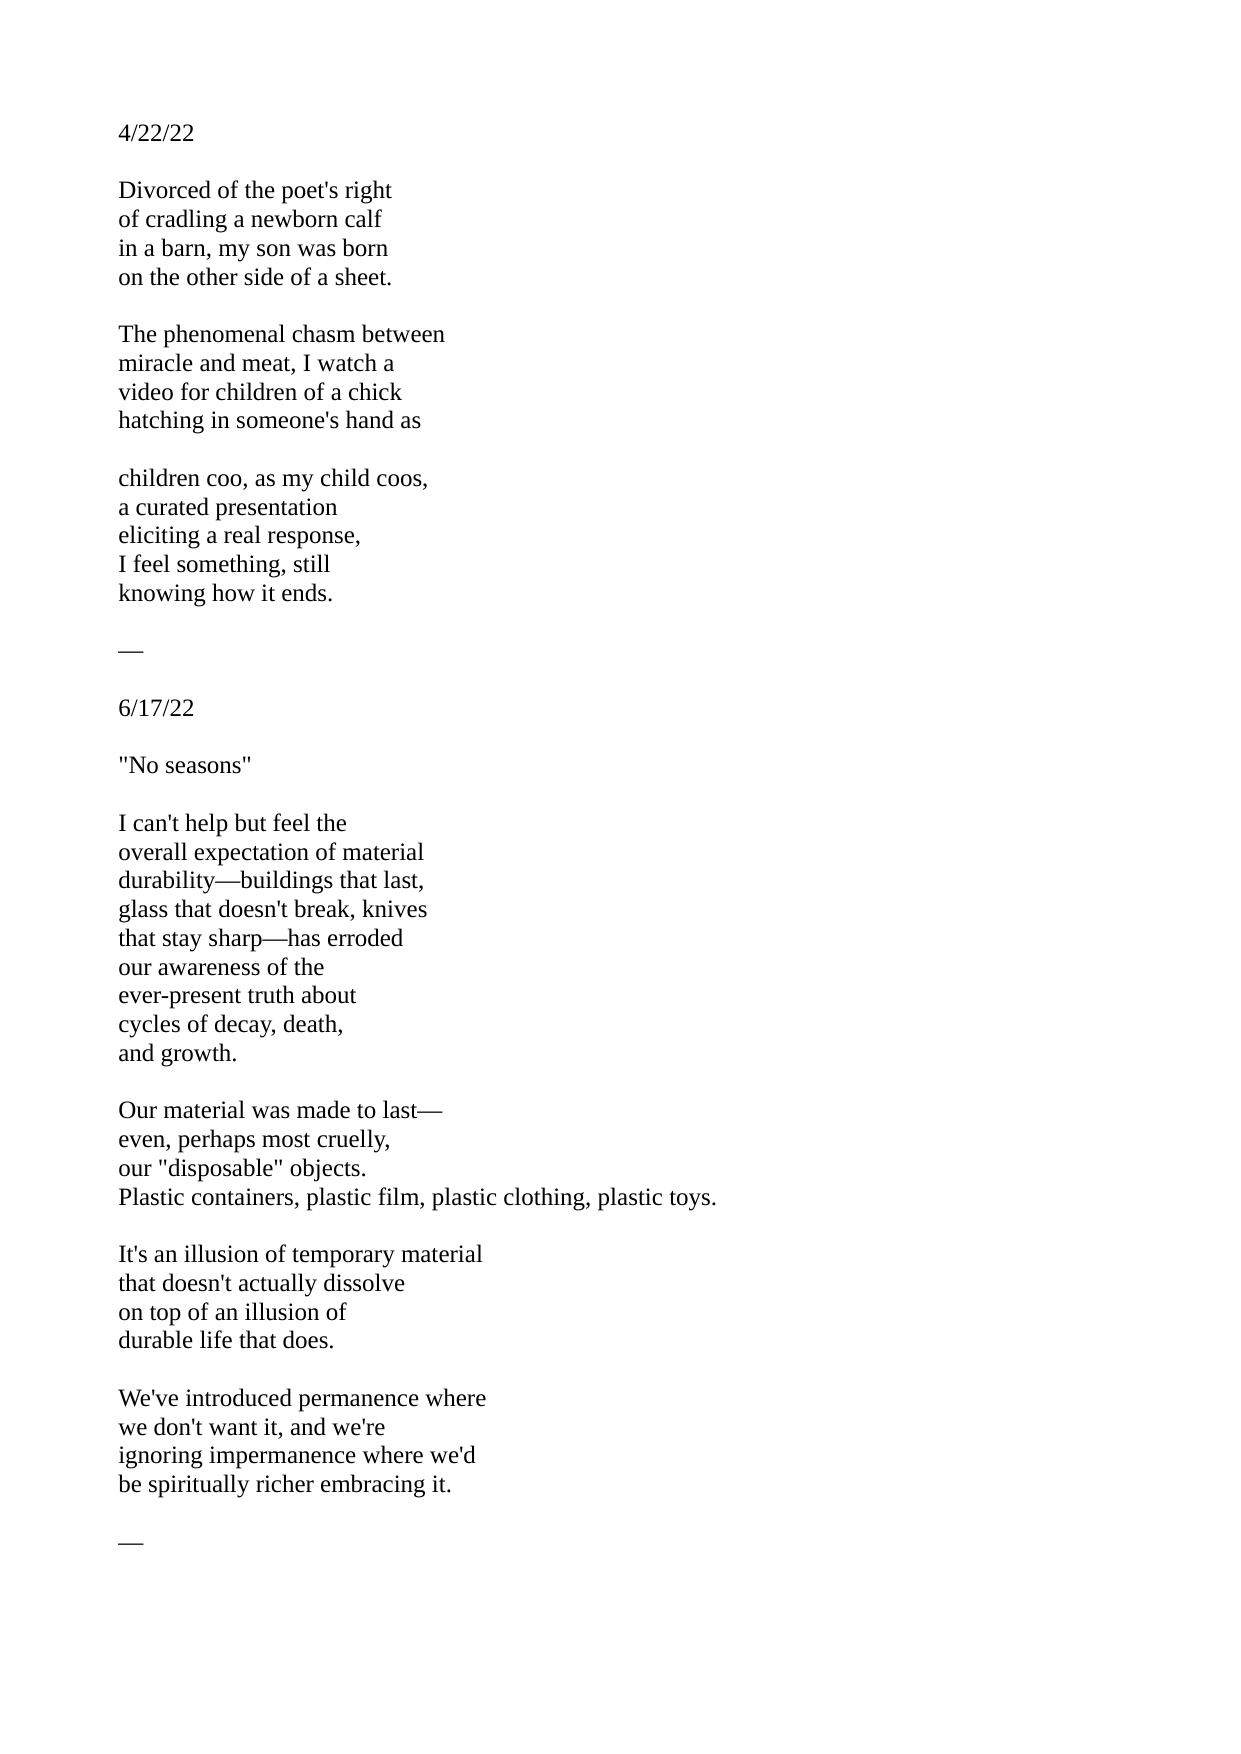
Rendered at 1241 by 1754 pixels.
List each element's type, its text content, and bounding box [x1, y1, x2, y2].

text children coo, as my child coos, [118, 463, 1122, 492]
text on the other side of a sheet. [118, 262, 1122, 291]
text of cradling a newborn calf [118, 204, 1122, 233]
text glass that doesn't break, knives [118, 894, 1122, 923]
text eliciting a real response, [118, 521, 1122, 549]
text that doesn't actually dissolve [118, 1268, 1122, 1297]
text we don't want it, and we're [118, 1412, 1122, 1441]
text Divorced of the poet's right [118, 176, 1122, 204]
text durability—buildings that last, [118, 866, 1122, 894]
text We've introduced permanence where [118, 1383, 1122, 1412]
text Our material was made to last— [118, 1096, 1122, 1124]
text our "disposable" objects. [118, 1153, 1122, 1182]
text even, perhaps most cruelly, [118, 1124, 1122, 1153]
text overall expectation of material [118, 837, 1122, 866]
text The phenomenal chasm between [118, 319, 1122, 348]
text our awareness of the [118, 952, 1122, 981]
text ignoring impermanence where we'd [118, 1441, 1122, 1469]
text cycles of decay, death, [118, 1009, 1122, 1038]
text ever-present truth about [118, 981, 1122, 1009]
text knowing how it ends. [118, 578, 1122, 607]
text hatching in someone's hand as [118, 406, 1122, 434]
text and growth. [118, 1038, 1122, 1067]
text — [118, 636, 1122, 664]
text Plastic containers, plastic film, plastic clothing, plastic toys. [118, 1182, 1122, 1211]
text It's an illusion of temporary material [118, 1239, 1122, 1268]
text on top of an illusion of [118, 1297, 1122, 1326]
text 4/22/22 [118, 118, 1122, 147]
text "No seasons" [118, 751, 1122, 779]
text durable life that does. [118, 1326, 1122, 1354]
text that stay sharp—has erroded [118, 923, 1122, 952]
text miracle and meat, I watch a [118, 348, 1122, 377]
text be spiritually richer embracing it. [118, 1469, 1122, 1498]
text I can't help but feel the [118, 808, 1122, 837]
text a curated presentation [118, 492, 1122, 521]
text 6/17/22 [118, 693, 1122, 722]
text in a barn, my son was born [118, 233, 1122, 262]
text video for children of a chick [118, 377, 1122, 406]
text I feel something, still [118, 549, 1122, 578]
text — [118, 1527, 1122, 1556]
